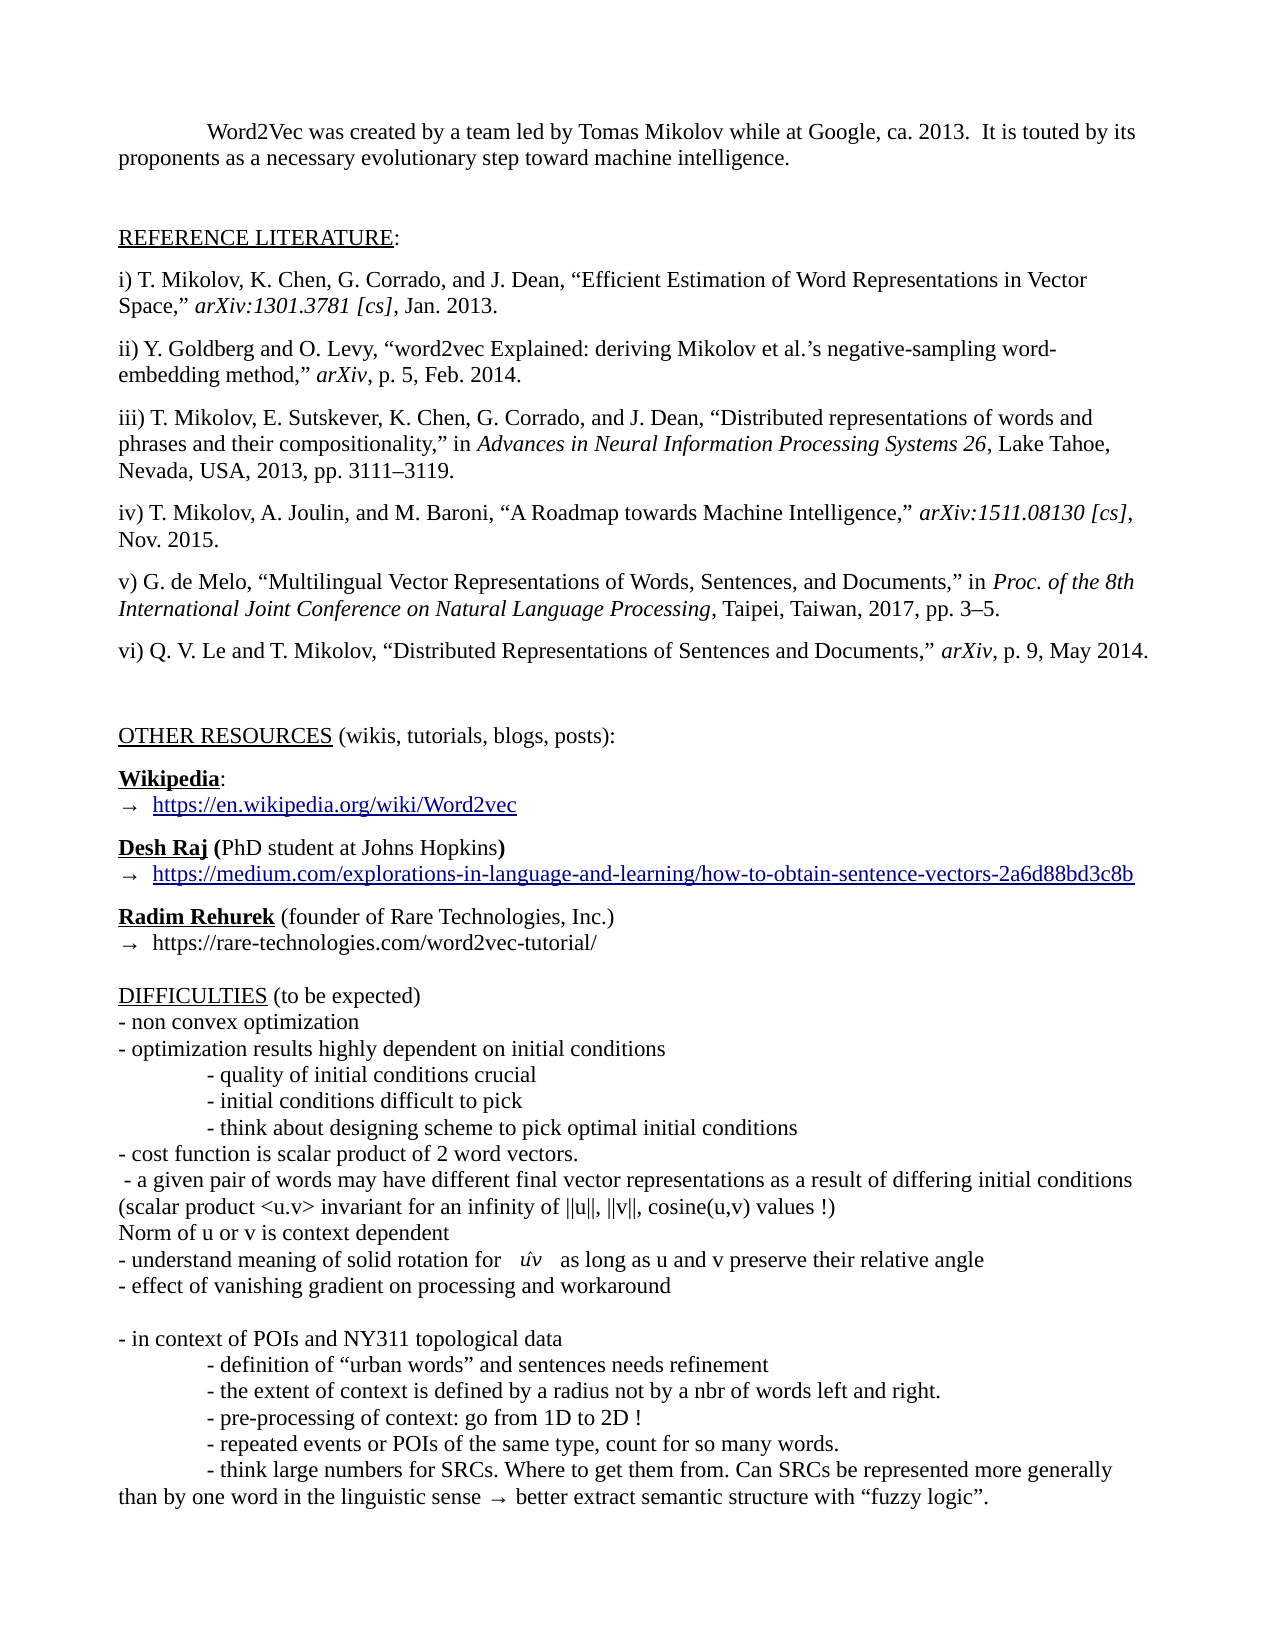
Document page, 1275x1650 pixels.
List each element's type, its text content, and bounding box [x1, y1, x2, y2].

text Norm of u or v is context dependent [118, 1219, 1157, 1246]
text REFERENCE Literature: [118, 223, 1157, 250]
text - optimization results highly dependent on initial conditions - quality of initial conditions crucial - initial conditions difficult to pick - think about designing scheme to pick optimal initial conditions [118, 1035, 1157, 1140]
text - non convex optimization [118, 1008, 1157, 1035]
text - think large numbers for SRCs. Where to get them from. Can SRCs be represented more generally than by one word in the linguistic sense → better extract semantic structure with “fuzzy logic”. [118, 1456, 1157, 1509]
text i) T. Mikolov, K. Chen, G. Corrado, and J. Dean, “Efficient Estimation of Word Representations in Vector Space,” arXiv:1301.3781 [cs], Jan. 2013. [118, 266, 1157, 319]
text - definition of “urban words” and sentences needs refinement [118, 1351, 1157, 1377]
text - the extent of context is defined by a radius not by a nbr of words left and right. [118, 1377, 1157, 1404]
text iv) T. Mikolov, A. Joulin, and M. Baroni, “A Roadmap towards Machine Intelligence,” arXiv:1511.08130 [cs], Nov. 2015. [118, 499, 1157, 552]
text Other resources (wikis, tutorials, blogs, posts): [118, 722, 1157, 749]
text v) G. de Melo, “Multilingual Vector Representations of Words, Sentences, and Documents,” in Proc. of the 8th International Joint Conference on Natural Language Processing, Taipei, Taiwan, 2017, pp. 3–5. [118, 568, 1157, 621]
text - cost function is scalar product of 2 word vectors. - a given pair of words may have different final vector representations as a result of differing initial conditions (scalar product <u.v> invariant for an infinity of ||u||, ||v||, cosine(u,v) values !) [118, 1140, 1157, 1219]
text - understand meaning of solid rotation foras long as u and v preserve their relative angle [118, 1246, 1157, 1272]
text DIFFICULTIES (to be expected) [118, 982, 1157, 1008]
text ii) Y. Goldberg and O. Levy, “word2vec Explained: deriving Mikolov et al.’s negative-sampling word-embedding method,” arXiv, p. 5, Feb. 2014. [118, 335, 1157, 388]
text Desh Raj (PhD student at Johns Hopkins) → https://medium.com/explorations-in-language-and-learning/how-to-obtain-sentence-vectors-2a6d88bd3c8b [118, 834, 1157, 887]
text - effect of vanishing gradient on processing and workaround [118, 1272, 1157, 1298]
text Wikipedia: → https://en.wikipedia.org/wiki/Word2vec [118, 765, 1157, 818]
text Word2Vec was created by a team led by Tomas Mikolov while at Google, ca. 2013. It is touted by its proponents as a necessary evolutionary step toward machine intelligence. [118, 118, 1157, 171]
text - repeated events or POIs of the same type, count for so many words. [118, 1430, 1157, 1456]
text - in context of POIs and NY311 topological data [118, 1325, 1157, 1351]
text vi) Q. V. Le and T. Mikolov, “Distributed Representations of Sentences and Documents,” arXiv, p. 9, May 2014. [118, 637, 1157, 664]
text Radim Rehurek (founder of Rare Technologies, Inc.) → https://rare-technologies.com/word2vec-tutorial/ [118, 903, 1157, 956]
text iii) T. Mikolov, E. Sutskever, K. Chen, G. Corrado, and J. Dean, “Distributed representations of words and phrases and their compositionality,” in Advances in Neural Information Processing Systems 26, Lake Tahoe, Nevada, USA, 2013, pp. 3111–3119. [118, 404, 1157, 483]
text - pre-processing of context: go from 1D to 2D ! [118, 1404, 1157, 1430]
